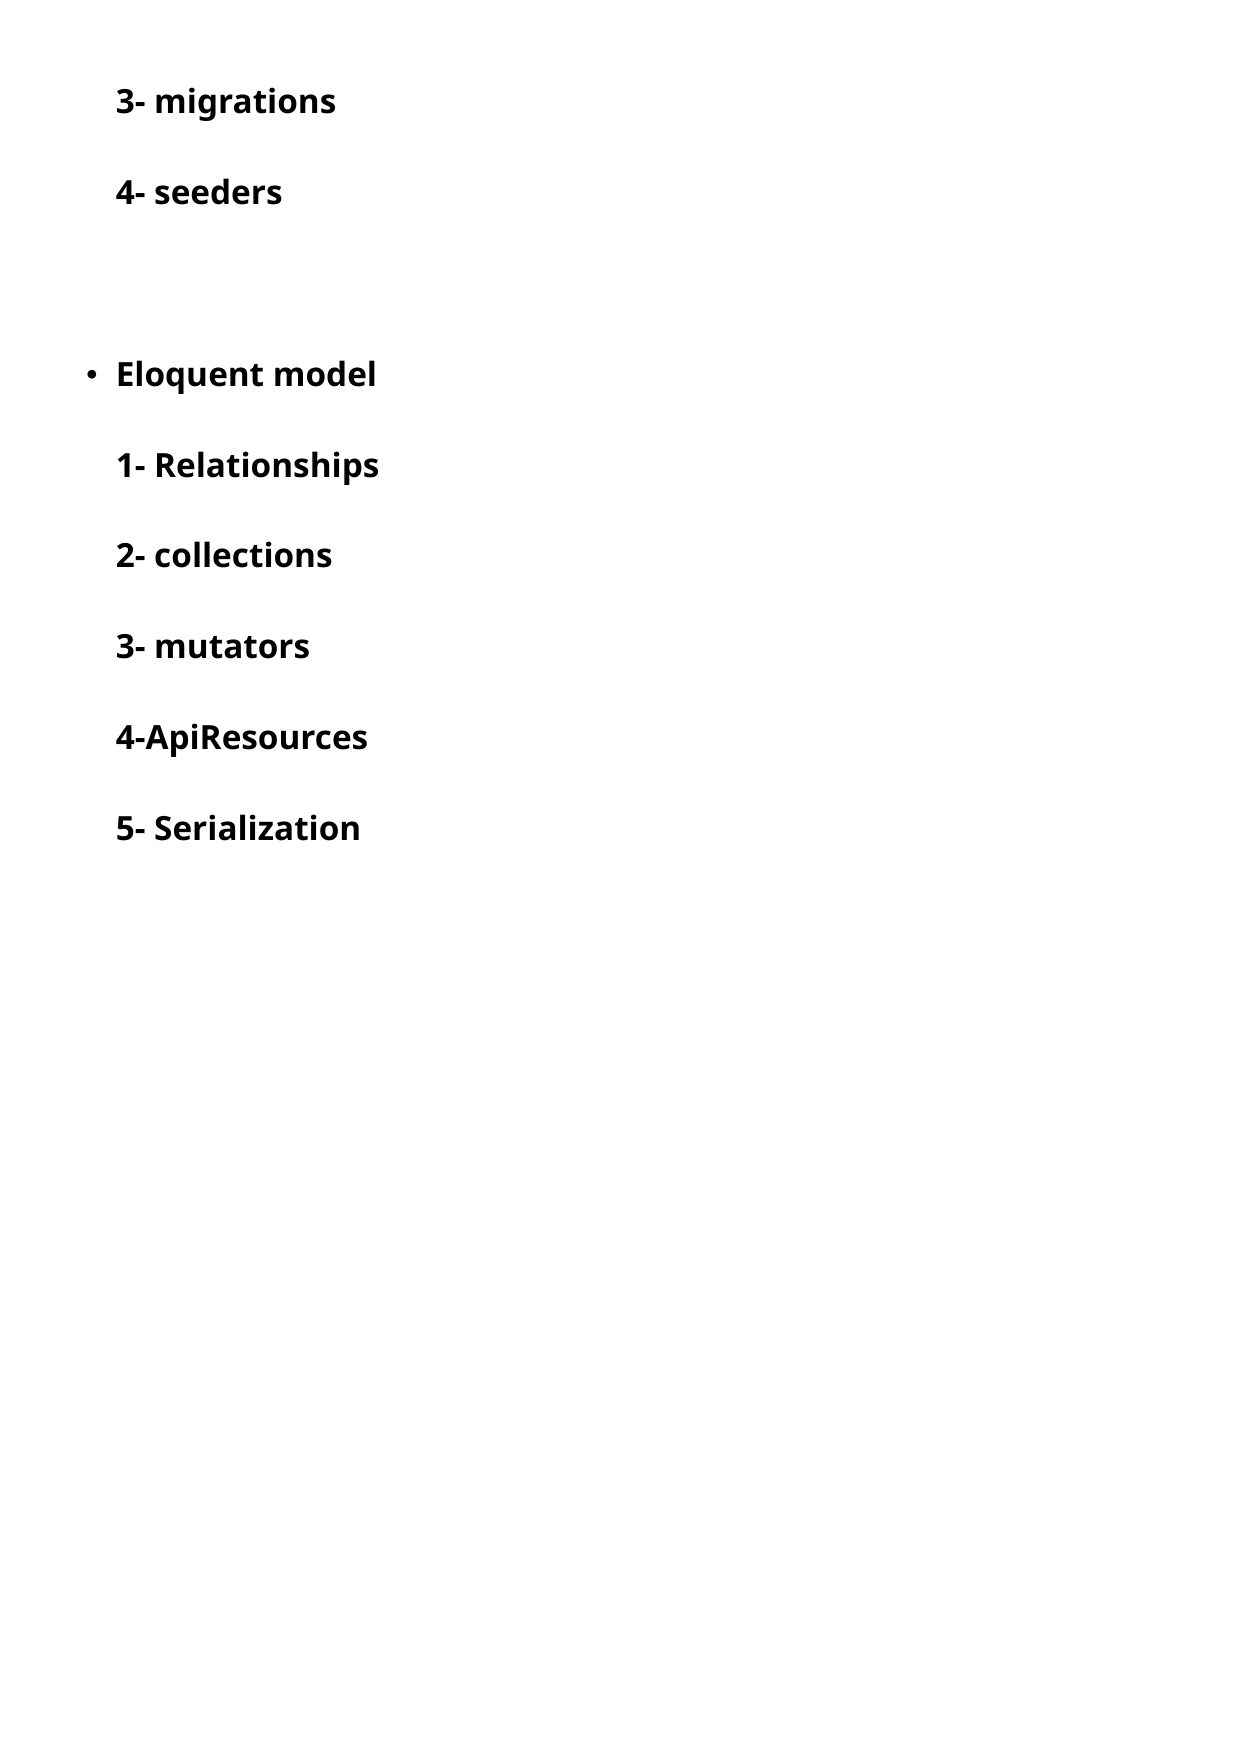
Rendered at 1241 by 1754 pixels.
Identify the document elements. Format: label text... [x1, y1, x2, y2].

list Eloquent model 1- Relationships 2- collections 3- mutators 4-ApiResources 5- Serialization [116, 351, 1162, 850]
list 3- migrations 4- seeders [116, 78, 1162, 214]
